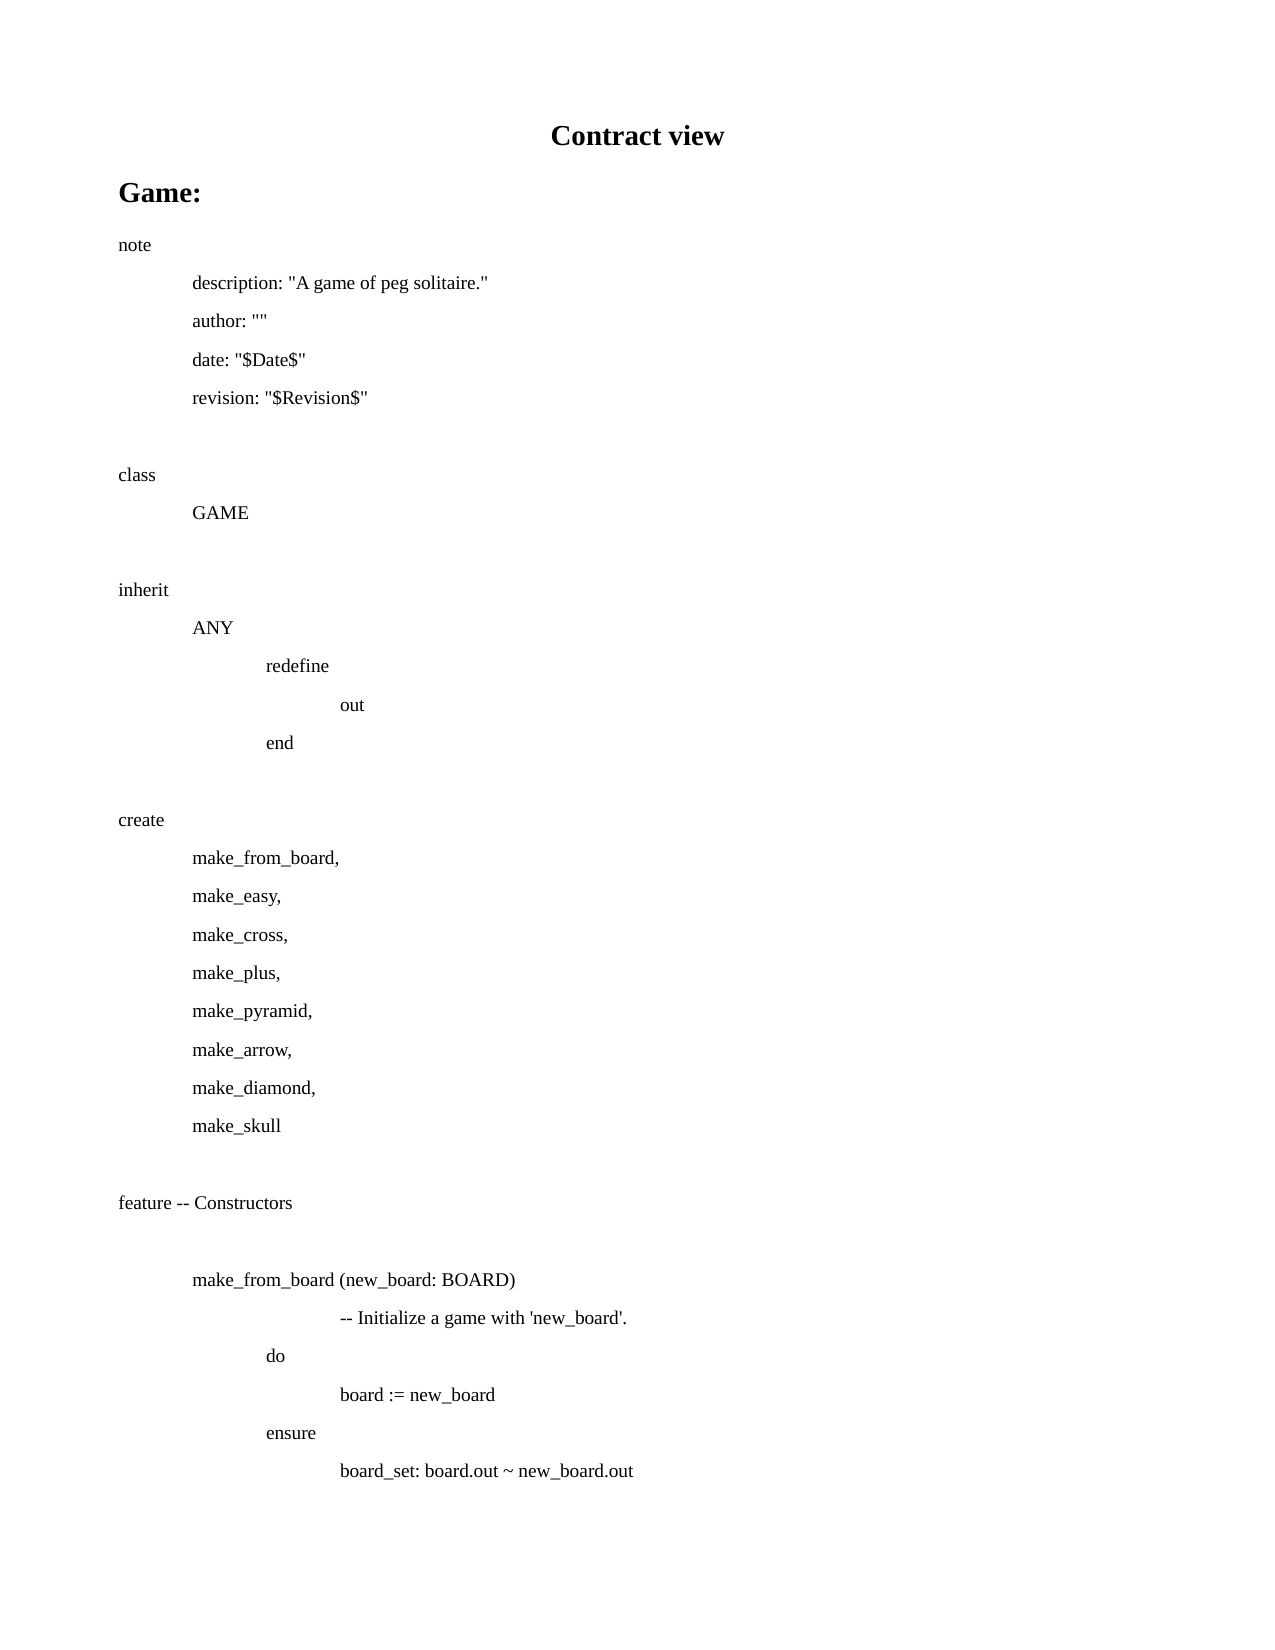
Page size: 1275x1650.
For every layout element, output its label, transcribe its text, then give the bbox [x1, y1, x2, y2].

text out [118, 693, 1157, 731]
text do [118, 1345, 1157, 1383]
text board_set: board.out ~ new_board.out [118, 1460, 1157, 1498]
text GAME [118, 501, 1157, 540]
text ANY [118, 616, 1157, 655]
text inherit [118, 578, 1157, 616]
text feature -- Constructors [118, 1191, 1157, 1230]
text create [118, 808, 1157, 846]
text revision: "$Revision$" [118, 386, 1157, 425]
text Contract view [118, 118, 1157, 176]
text Game: [118, 176, 1157, 233]
text make_from_board (new_board: BOARD) [118, 1268, 1157, 1306]
text board := new_board [118, 1383, 1157, 1421]
text description: "A game of peg solitaire." [118, 271, 1157, 310]
text make_cross, [118, 923, 1157, 961]
text make_pyramid, [118, 1000, 1157, 1038]
text redefine [118, 655, 1157, 693]
text make_diamond, [118, 1076, 1157, 1115]
text author: "" [118, 310, 1157, 348]
text end [118, 731, 1157, 770]
text make_from_board, [118, 846, 1157, 885]
text make_plus, [118, 961, 1157, 1000]
text class [118, 463, 1157, 501]
text make_easy, [118, 885, 1157, 923]
text note [118, 233, 1157, 271]
text -- Initialize a game with 'new_board'. [118, 1306, 1157, 1345]
text ensure [118, 1421, 1157, 1460]
text date: "$Date$" [118, 348, 1157, 386]
text make_skull [118, 1115, 1157, 1153]
text make_arrow, [118, 1038, 1157, 1076]
